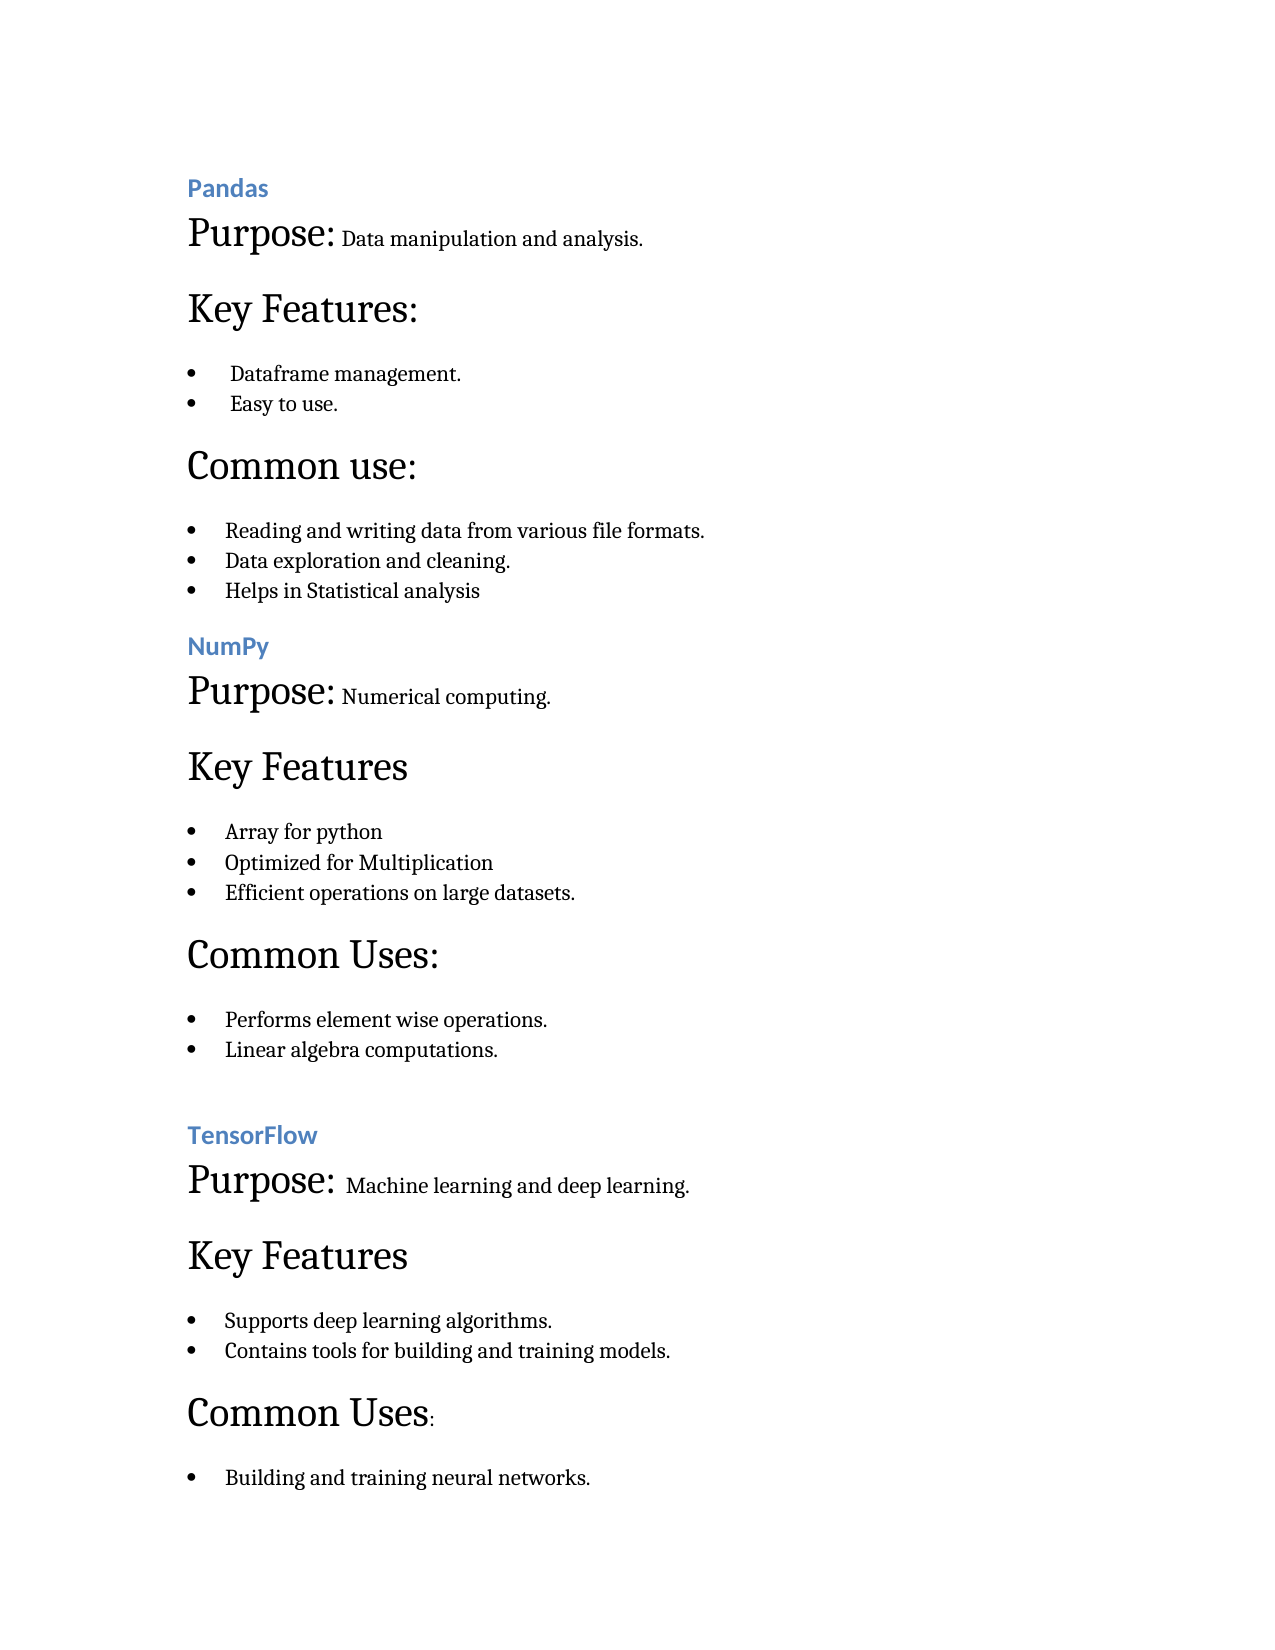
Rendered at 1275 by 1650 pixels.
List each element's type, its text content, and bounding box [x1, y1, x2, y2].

list Dataframe management. [187, 361, 1087, 387]
list Easy to use. [187, 391, 1087, 417]
text Common use: [187, 442, 1087, 490]
list Reading and writing data from various file formats. [187, 518, 1087, 544]
list Linear algebra computations. [187, 1037, 1087, 1063]
list Contains tools for building and training models. [187, 1338, 1087, 1364]
list Array for python [187, 819, 1087, 845]
list Building and training neural networks. [187, 1465, 1087, 1491]
list Efficient operations on large datasets. [187, 879, 1087, 906]
text Common Uses: [187, 1389, 1087, 1437]
list Supports deep learning algorithms. [187, 1308, 1087, 1334]
text Key Features [187, 743, 1087, 791]
text Key Features [187, 1232, 1087, 1280]
list Performs element wise operations. [187, 1006, 1087, 1033]
text Purpose: Machine learning and deep learning. [187, 1156, 1087, 1204]
text Common Uses: [187, 931, 1087, 978]
subtitle TensorFlow [187, 1118, 1087, 1151]
text Purpose: Numerical computing. [187, 667, 1087, 715]
subtitle Pandas [187, 171, 1087, 204]
text Purpose: Data manipulation and analysis. [187, 209, 1087, 257]
subtitle NumPy [187, 629, 1087, 662]
list Data exploration and cleaning. [187, 548, 1087, 574]
list Helps in Statistical analysis [187, 578, 1087, 604]
list Optimized for Multiplication [187, 849, 1087, 876]
text Key Features: [187, 285, 1087, 333]
